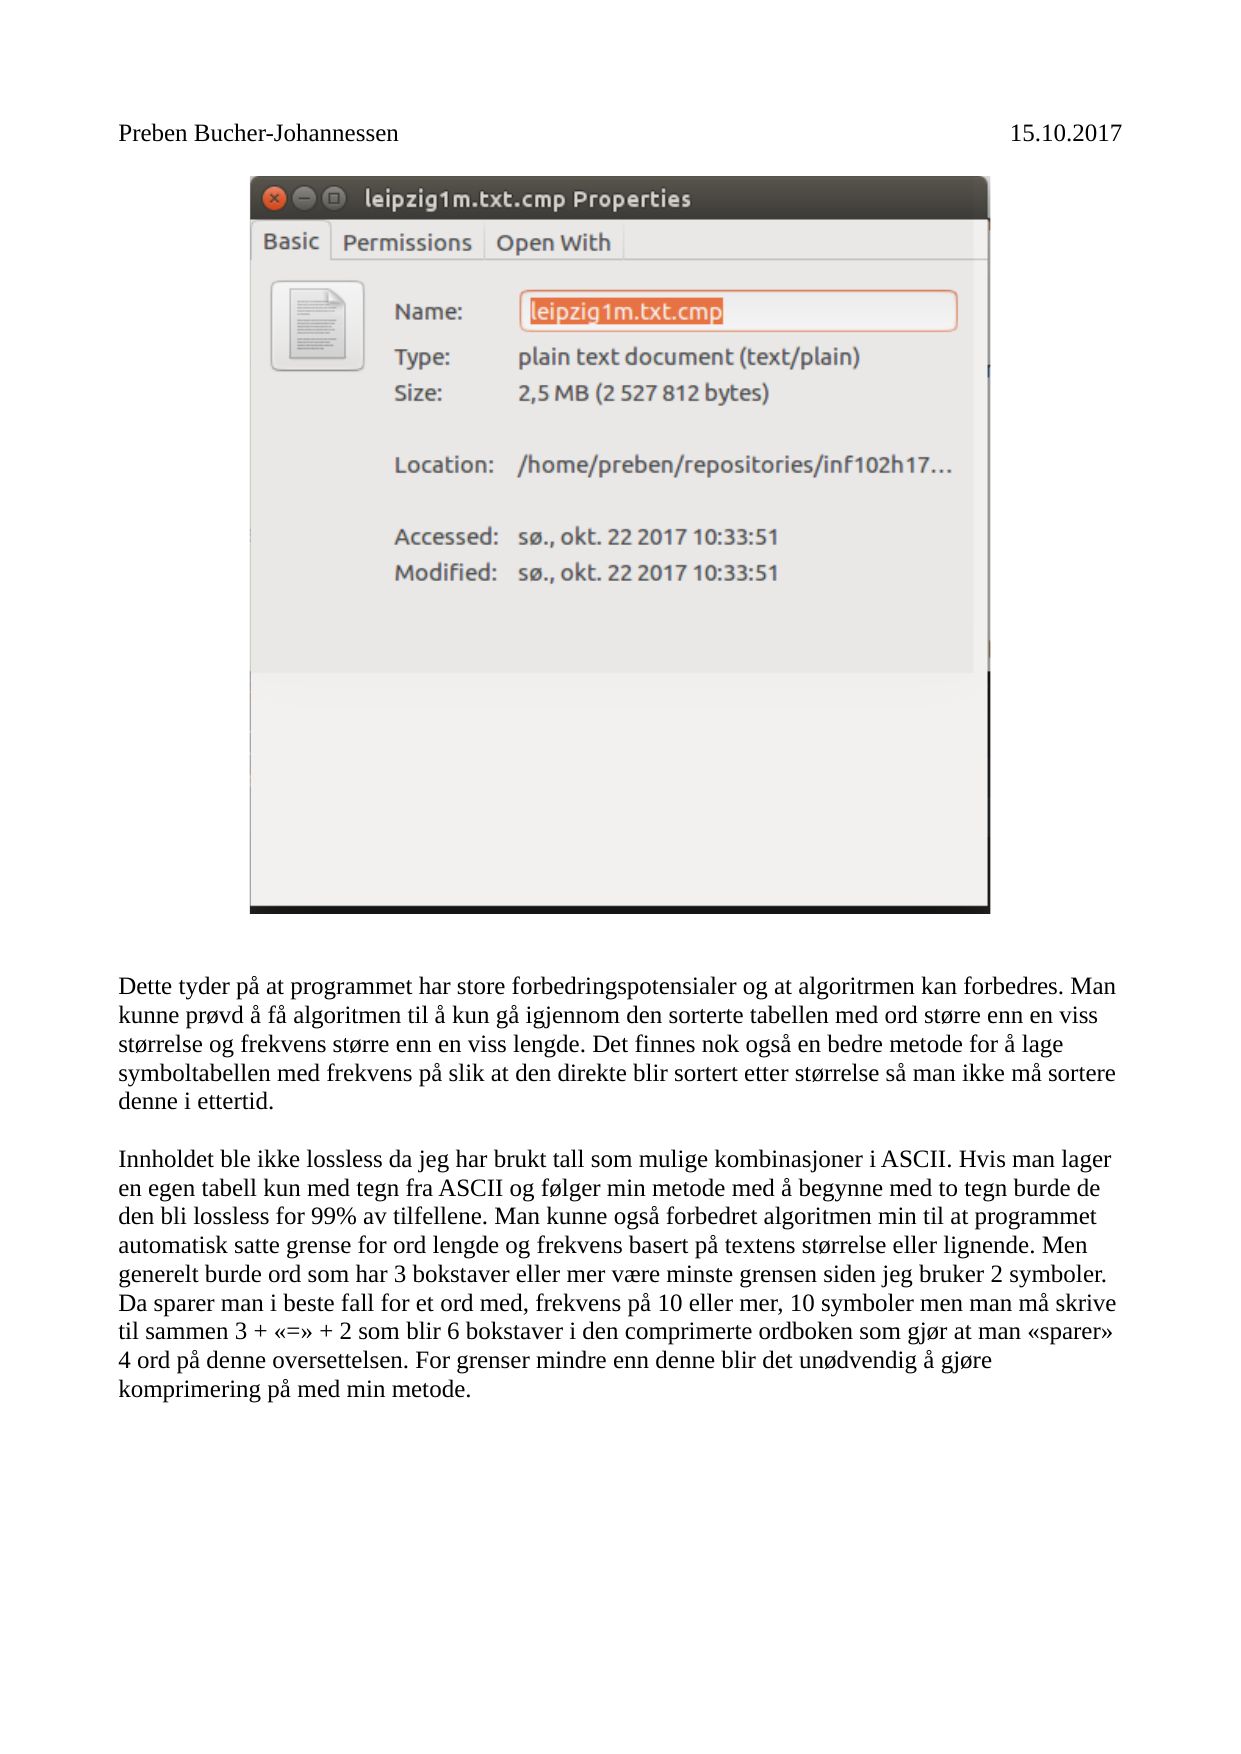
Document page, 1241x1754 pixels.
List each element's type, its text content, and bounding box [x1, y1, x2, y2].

picture [249, 176, 991, 914]
text Innholdet ble ikke lossless da jeg har brukt tall som mulige kombinasjoner i ASCII. Hvis man lager en egen tabell kun med tegn fra ASCII og følger min metode med å begynne med to tegn burde de den bli lossless for 99% av tilfellene. Man kunne også forbedret algoritmen min til at programmet automatisk satte grense for ord lengde og frekvens basert på textens størrelse eller lignende. Men generelt burde ord som har 3 bokstaver eller mer være minste grensen siden jeg bruker 2 symboler. Da sparer man i beste fall for et ord med, frekvens på 10 eller mer, 10 symboler men man må skrive til sammen 3 + «=» + 2 som blir 6 bokstaver i den comprimerte ordboken som gjør at man «sparer» 4 ord på denne oversettelsen. For grenser mindre enn denne blir det unødvendig å gjøre komprimering på med min metode. [118, 1144, 1122, 1403]
text Dette tyder på at programmet har store forbedringspotensialer og at algoritrmen kan forbedres. Man kunne prøvd å få algoritmen til å kun gå igjennom den sorterte tabellen med ord større enn en viss størrelse og frekvens større enn en viss lengde. Det finnes nok også en bedre metode for å lage symboltabellen med frekvens på slik at den direkte blir sortert etter størrelse så man ikke må sortere denne i ettertid. [118, 971, 1122, 1115]
